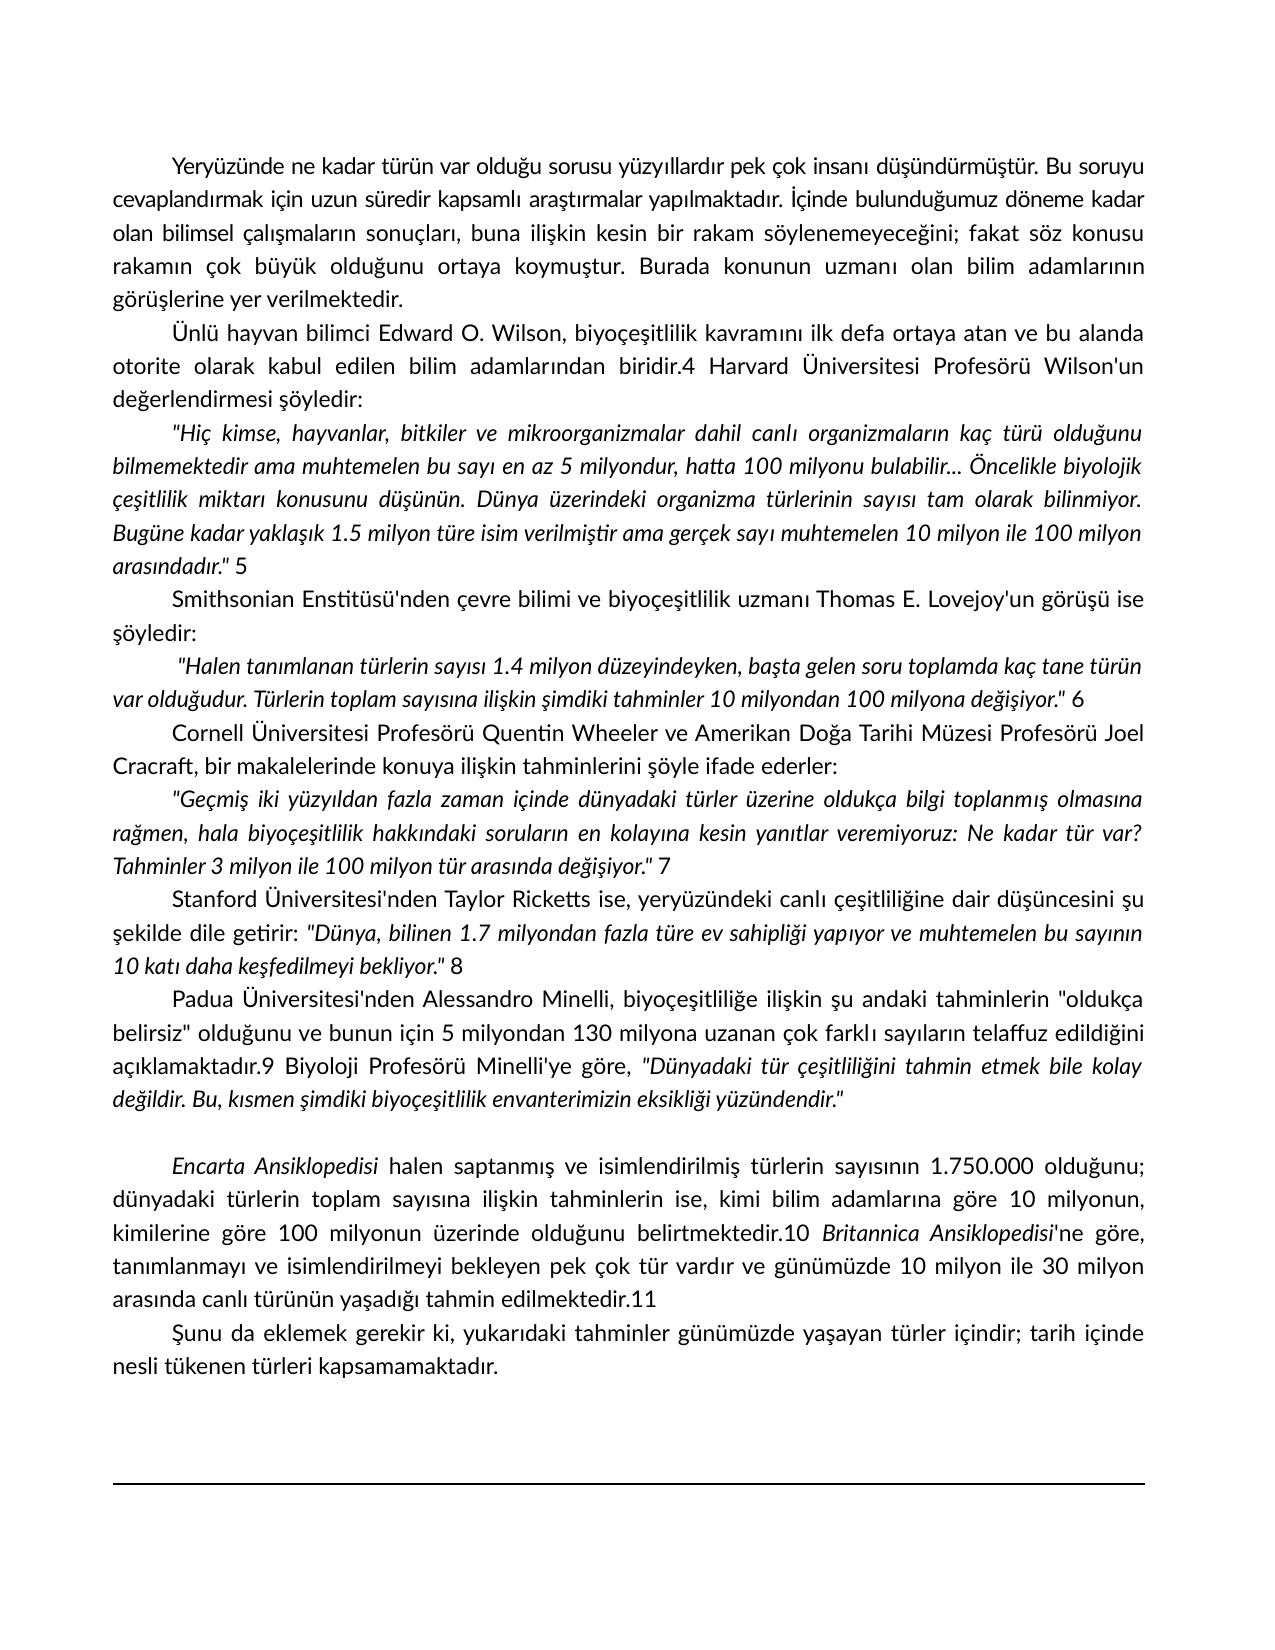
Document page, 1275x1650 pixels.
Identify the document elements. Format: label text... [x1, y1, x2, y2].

text Padua Üniversitesi'nden Alessandro Minelli, biyoçeşitliliğe ilişkin şu andaki tahminlerin "oldukça belirsiz" olduğunu ve bunun için 5 milyondan 130 milyona uzanan çok farklı sayıların telaffuz edildiğini açıklamaktadır.9 Biyoloji Profesörü Minelli'ye göre, "Dünyadaki tür çeşitliliğini tahmin etmek bile kolay değildir. Bu, kısmen şimdiki biyoçeşitlilik envanterimizin eksikliği yüzündendir." [112, 981, 1145, 1114]
text Cornell Üniversitesi Profesörü Quentin Wheeler ve Amerikan Doğa Tarihi Müzesi Profesörü Joel Cracraft, bir makalelerinde konuya ilişkin tahminlerini şöyle ifade ederler: [112, 714, 1145, 781]
text Stanford Üniversitesi'nden Taylor Ricketts ise, yeryüzündeki canlı çeşitliliğine dair düşüncesini şu şekilde dile getirir: "Dünya, bilinen 1.7 milyondan fazla türe ev sahipliği yapıyor ve muhtemelen bu sayının 10 katı daha keşfedilmeyi bekliyor." 8 [112, 881, 1145, 981]
text Şunu da eklemek gerekir ki, yukarıdaki tahminler günümüzde yaşayan türler içindir; tarih içinde nesli tükenen türleri kapsamamaktadır. [112, 1314, 1145, 1381]
text Ünlü hayvan bilimci Edward O. Wilson, biyoçeşitlilik kavramını ilk defa ortaya atan ve bu alanda otorite olarak kabul edilen bilim adamlarından biridir.4 Harvard Üniversitesi Profesörü Wilson'un değerlendirmesi şöyledir: [112, 314, 1145, 414]
text "Halen tanımlanan türlerin sayısı 1.4 milyon düzeyindeyken, başta gelen soru toplamda kaç tane türün var olduğudur. Türlerin toplam sayısına ilişkin şimdiki tahminler 10 milyondan 100 milyona değişiyor." 6 [112, 648, 1145, 714]
text Yeryüzünde ne kadar türün var olduğu sorusu yüzyıllardır pek çok insanı düşündürmüştür. Bu soruyu cevaplandırmak için uzun süredir kapsamlı araştırmalar yapılmaktadır. İçinde bulunduğumuz döneme kadar olan bilimsel çalışmaların sonuçları, buna ilişkin kesin bir rakam söylenemeyeceğini; fakat söz konusu rakamın çok büyük olduğunu ortaya koymuştur. Burada konunun uzmanı olan bilim adamlarının görüşlerine yer verilmektedir. [112, 148, 1145, 314]
text "Hiç kimse, hayvanlar, bitkiler ve mikroorganizmalar dahil canlı organizmaların kaç türü olduğunu bilmemektedir ama muhtemelen bu sayı en az 5 milyondur, hatta 100 milyonu bulabilir... Öncelikle biyolojik çeşitlilik miktarı konusunu düşünün. Dünya üzerindeki organizma türlerinin sayısı tam olarak bilinmiyor. Bugüne kadar yaklaşık 1.5 milyon türe isim verilmiştir ama gerçek sayı muhtemelen 10 milyon ile 100 milyon arasındadır." 5 [112, 414, 1145, 581]
text Smithsonian Enstitüsü'nden çevre bilimi ve biyoçeşitlilik uzmanı Thomas E. Lovejoy'un görüşü ise şöyledir: [112, 581, 1145, 648]
text "Geçmiş iki yüzyıldan fazla zaman içinde dünyadaki türler üzerine oldukça bilgi toplanmış olmasına rağmen, hala biyoçeşitlilik hakkındaki soruların en kolayına kesin yanıtlar veremiyoruz: Ne kadar tür var? Tahminler 3 milyon ile 100 milyon tür arasında değişiyor." 7 [112, 781, 1145, 881]
text Encarta Ansiklopedisi halen saptanmış ve isimlendirilmiş türlerin sayısının 1.750.000 olduğunu; dünyadaki türlerin toplam sayısına ilişkin tahminlerin ise, kimi bilim adamlarına göre 10 milyonun, kimilerine göre 100 milyonun üzerinde olduğunu belirtmektedir.10 Britannica Ansiklopedisi'ne göre, tanımlanmayı ve isimlendirilmeyi bekleyen pek çok tür vardır ve günümüzde 10 milyon ile 30 milyon arasında canlı türünün yaşadığı tahmin edilmektedir.11 [112, 1148, 1145, 1314]
